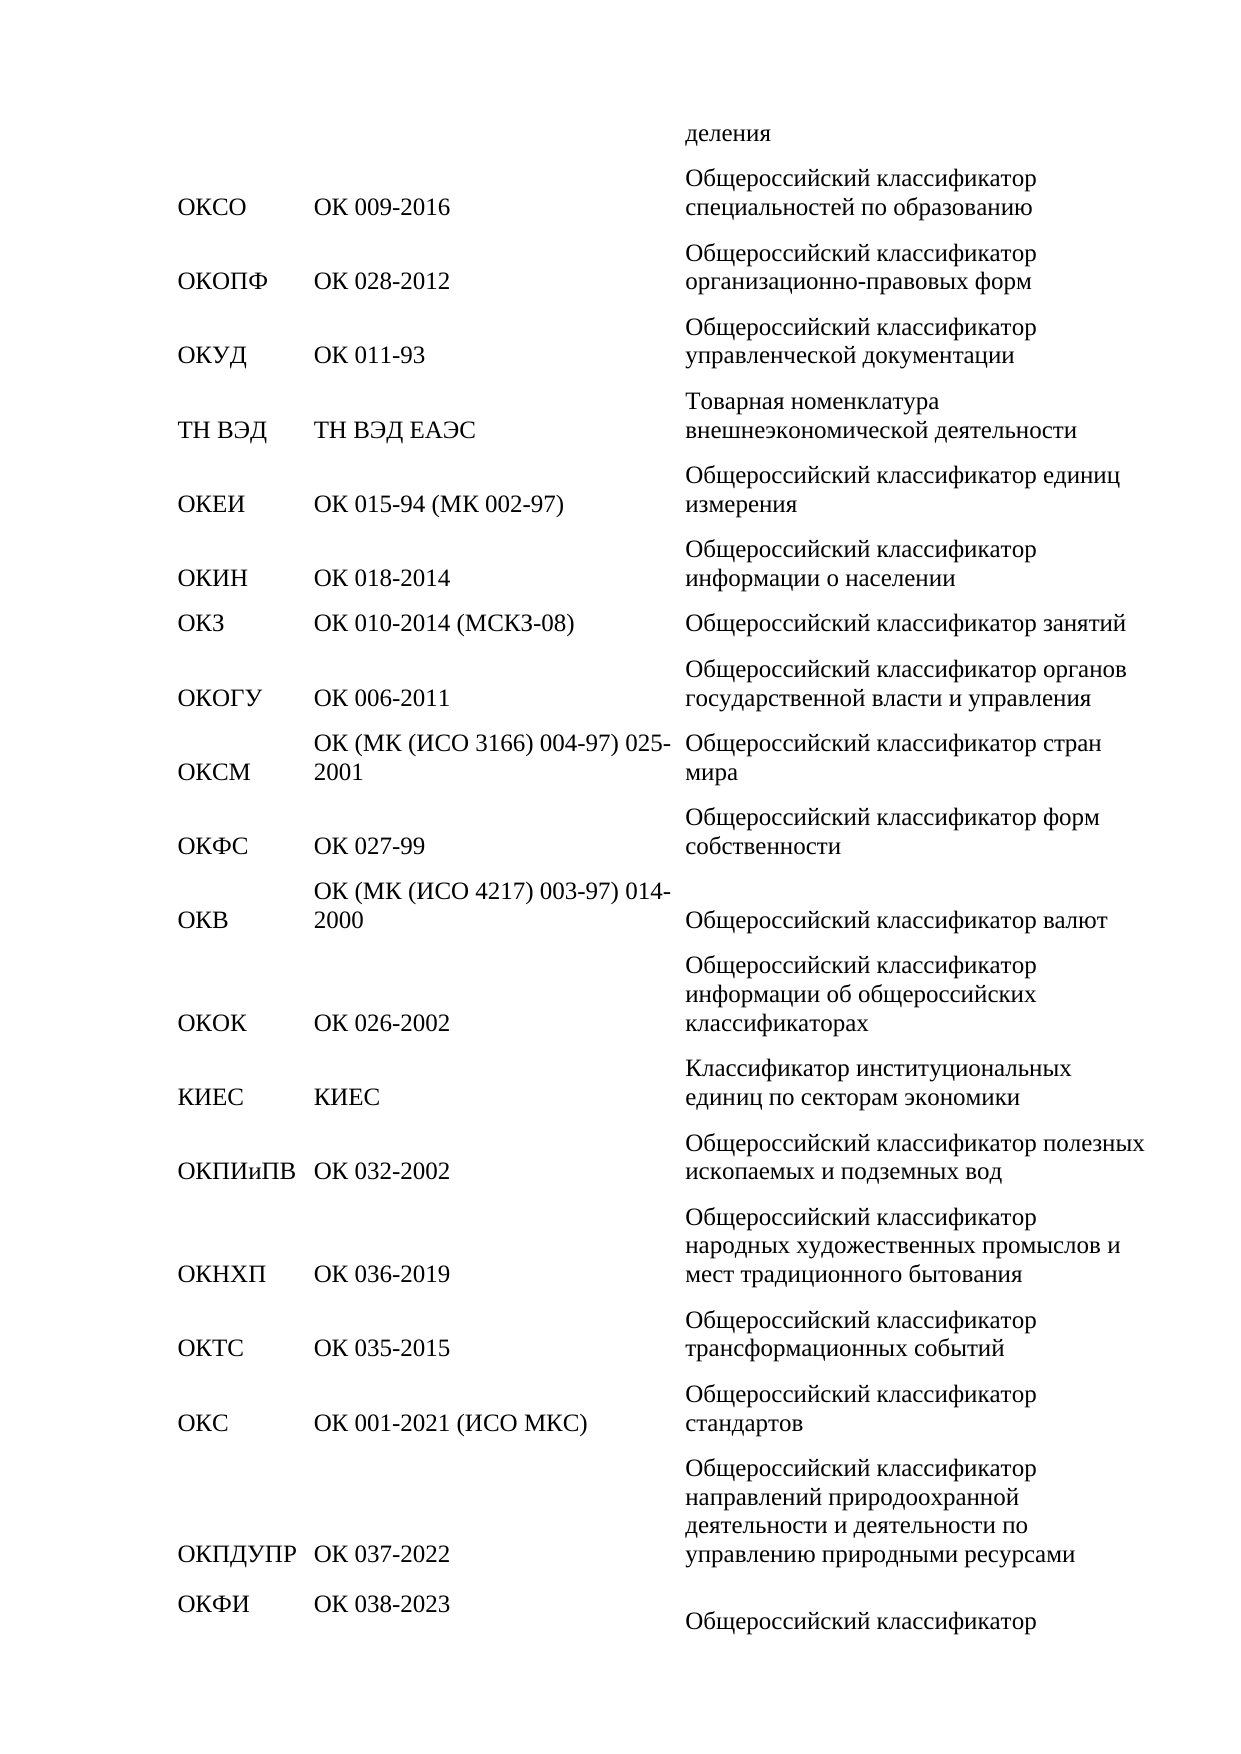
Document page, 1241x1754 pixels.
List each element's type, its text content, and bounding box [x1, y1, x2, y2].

table_cell Общероссийский классификатор специальностей по образованию [682, 164, 1150, 238]
table_cell ОК 038-2023 [310, 1585, 682, 1634]
table_cell ОКФИ [174, 1585, 310, 1634]
table_cell Общероссийский классификатор направлений природоохранной деятельности и деятельности по управлению природными ресурсами [682, 1453, 1150, 1585]
table_cell Общероссийский классификатор народных художественных промыслов и мест традиционного бытования [682, 1202, 1150, 1305]
table_cell Классификатор институциональных единиц по секторам экономики [682, 1054, 1150, 1128]
table_cell ОК 027-99 [310, 802, 682, 876]
table_cell ОК (МК (ИСО 3166) 004-97) 025-2001 [310, 728, 682, 802]
table_cell ОКОК [174, 951, 310, 1053]
table_cell Общероссийский классификатор стандартов [682, 1379, 1150, 1453]
table_cell ОКФС [174, 802, 310, 876]
table_cell ОКПИиПВ [174, 1128, 310, 1202]
table_cell деления [682, 118, 1150, 163]
table_cell КИЕС [174, 1054, 310, 1128]
table_cell ОК 032-2002 [310, 1128, 682, 1202]
table_cell ОК 036-2019 [310, 1202, 682, 1305]
table_cell ОКИН [174, 534, 310, 608]
table_cell ОК 018-2014 [310, 534, 682, 608]
table_cell ОКОПФ [174, 238, 310, 312]
table_cell Общероссийский классификатор занятий [682, 609, 1150, 654]
table_cell ОКПДУПР [174, 1453, 310, 1585]
table_cell ОК 037-2022 [310, 1453, 682, 1585]
table_cell ОК 015-94 (МК 002-97) [310, 460, 682, 534]
table_cell Общероссийский классификатор валют [682, 876, 1150, 951]
table_cell ОКСМ [174, 728, 310, 802]
table_cell ОК 011-93 [310, 312, 682, 386]
table_cell Товарная номенклатура внешнеэкономической деятельности [682, 386, 1150, 460]
table_cell Общероссийский классификатор [682, 1585, 1150, 1634]
table_cell ОК 010-2014 (МСКЗ-08) [310, 609, 682, 654]
table_cell КИЕС [310, 1054, 682, 1128]
table_cell Общероссийский классификатор управленческой документации [682, 312, 1150, 386]
table_cell ОК 026-2002 [310, 951, 682, 1053]
table_cell Общероссийский классификатор единиц измерения [682, 460, 1150, 534]
table_cell [310, 118, 682, 163]
table_cell ОКТС [174, 1305, 310, 1379]
table_cell Общероссийский классификатор информации о населении [682, 534, 1150, 608]
table_cell ОК 001-2021 (ИСО МКС) [310, 1379, 682, 1453]
table_cell ТН ВЭД [174, 386, 310, 460]
table_cell ОК 028-2012 [310, 238, 682, 312]
table_cell ОКОГУ [174, 654, 310, 728]
table_cell ТН ВЭД ЕАЭС [310, 386, 682, 460]
table_cell Общероссийский классификатор стран мира [682, 728, 1150, 802]
table_cell ОКНХП [174, 1202, 310, 1305]
table_cell ОК (МК (ИСО 4217) 003-97) 014-2000 [310, 876, 682, 951]
table_cell ОКСО [174, 164, 310, 238]
table_cell Общероссийский классификатор организационно-правовых форм [682, 238, 1150, 312]
table_cell ОКЗ [174, 609, 310, 654]
table_cell Общероссийский классификатор органов государственной власти и управления [682, 654, 1150, 728]
table_cell [174, 118, 310, 163]
table_cell Общероссийский классификатор полезных ископаемых и подземных вод [682, 1128, 1150, 1202]
table_cell ОКС [174, 1379, 310, 1453]
table_cell Общероссийский классификатор информации об общероссийских классификаторах [682, 951, 1150, 1053]
table_cell ОКЕИ [174, 460, 310, 534]
table_cell ОК 035-2015 [310, 1305, 682, 1379]
table_cell ОКВ [174, 876, 310, 951]
table_cell ОКУД [174, 312, 310, 386]
table_cell ОК 009-2016 [310, 164, 682, 238]
table_cell ОК 006-2011 [310, 654, 682, 728]
table_cell Общероссийский классификатор трансформационных событий [682, 1305, 1150, 1379]
table_cell Общероссийский классификатор форм собственности [682, 802, 1150, 876]
